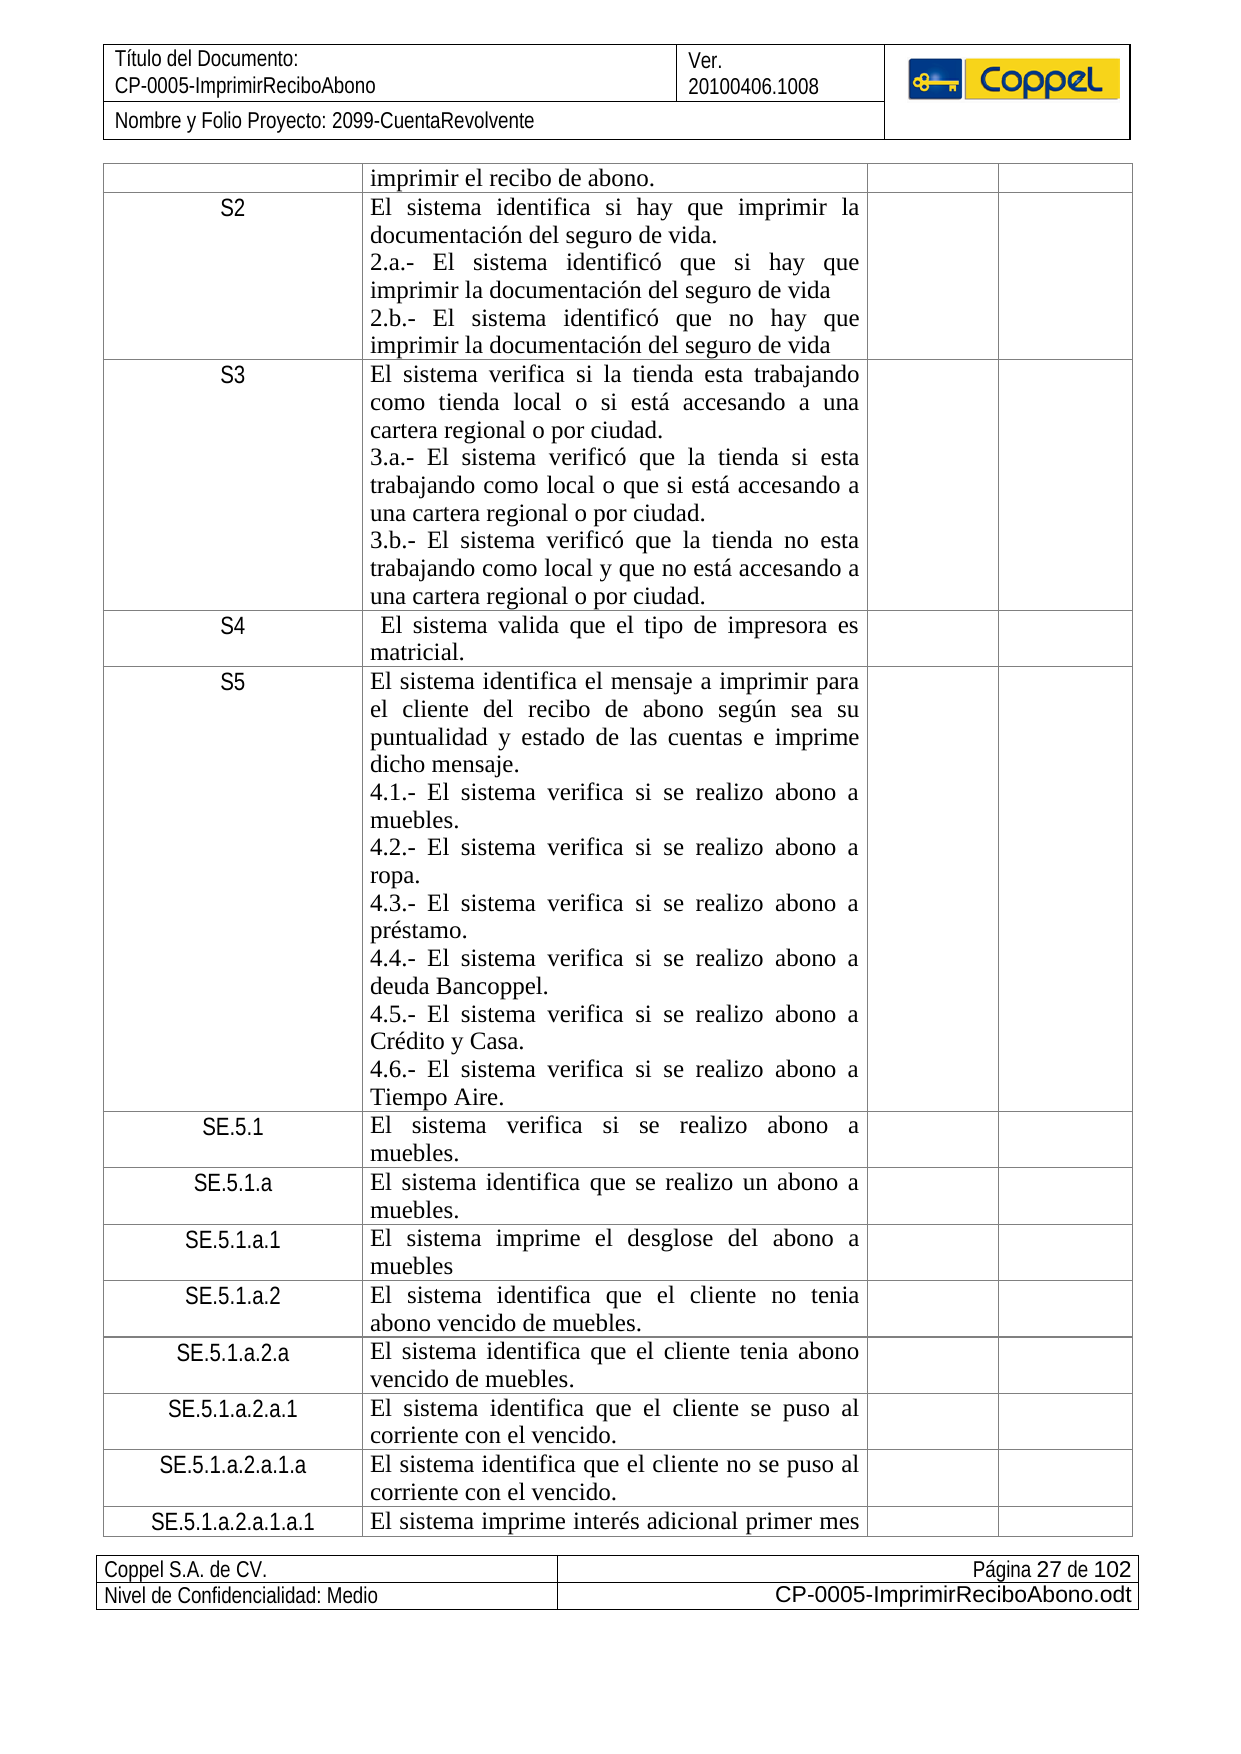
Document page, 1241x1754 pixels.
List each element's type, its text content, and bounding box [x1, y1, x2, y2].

table_cell SE.5.1.a.2 [104, 1281, 362, 1336]
table_cell El sistema valida que el tipo de impresora es matricial. [363, 611, 867, 666]
table_cell El sistema verifica si se realizo abono a muebles. [363, 1112, 867, 1167]
table_cell [868, 667, 998, 1111]
table_cell [868, 611, 998, 666]
table_cell imprimir el recibo de abono. [363, 164, 867, 192]
table_cell [868, 1394, 998, 1449]
table_cell SE.5.1.a.2.a.1 [104, 1394, 362, 1449]
table_cell [999, 667, 1132, 1111]
table_cell [999, 1281, 1132, 1336]
table_cell El sistema identifica que el cliente no tenia abono vencido de muebles. [363, 1281, 867, 1336]
table_cell [999, 360, 1132, 610]
table_cell SE.5.1.a.2.a.1.a [104, 1450, 362, 1506]
table_cell [999, 1450, 1132, 1506]
table_cell [868, 1281, 998, 1336]
table_cell [868, 193, 998, 359]
table_cell S5 [104, 667, 362, 1111]
table_cell SE.5.1.a.1 [104, 1225, 362, 1280]
table_cell [999, 611, 1132, 666]
table_cell [999, 193, 1132, 359]
table_cell El sistema imprime el desglose del abono a muebles [363, 1225, 867, 1280]
table_cell [999, 1168, 1132, 1223]
table_cell El sistema imprime interés adicional primer mes [363, 1507, 867, 1536]
table_cell [868, 1112, 998, 1167]
table_cell [868, 360, 998, 610]
table_cell [868, 1507, 998, 1536]
table_cell El sistema identifica que se realizo un abono a muebles. [363, 1168, 867, 1223]
table_cell El sistema identifica que el cliente se puso al corriente con el vencido. [363, 1394, 867, 1449]
table_cell [868, 164, 998, 192]
table_cell S2 [104, 193, 362, 359]
table_cell SE.5.1.a.2.a.1.a.1 [104, 1507, 362, 1536]
table_cell SE.5.1.a.2.a [104, 1338, 362, 1393]
table_cell [868, 1338, 998, 1393]
table_cell SE.5.1 [104, 1112, 362, 1167]
table_cell SE.5.1.a [104, 1168, 362, 1223]
table_cell [999, 164, 1132, 192]
table_cell El sistema identifica si hay que imprimir la documentación del seguro de vida. 2.a.- El sistema identificó que si hay que imprimir la documentación del seguro de vida 2.b.- El sistema identificó que no hay que imprimir la documentación del seguro de vida [363, 193, 867, 359]
table_cell [999, 1507, 1132, 1536]
table_cell [999, 1112, 1132, 1167]
table_cell El sistema identifica el mensaje a imprimir para el cliente del recibo de abono según sea su puntualidad y estado de las cuentas e imprime dicho mensaje. 4.1.- El sistema verifica si se realizo abono a muebles. 4.2.- El sistema verifica si se realizo abono a ropa. 4.3.- El sistema verifica si se realizo abono a préstamo. 4.4.- El sistema verifica si se realizo abono a deuda Bancoppel. 4.5.- El sistema verifica si se realizo abono a Crédito y Casa. 4.6.- El sistema verifica si se realizo abono a Tiempo Aire. [363, 667, 867, 1111]
table_cell El sistema identifica que el cliente no se puso al corriente con el vencido. [363, 1450, 867, 1506]
table_cell El sistema verifica si la tienda esta trabajando como tienda local o si está accesando a una cartera regional o por ciudad. 3.a.- El sistema verificó que la tienda si esta trabajando como local o que si está accesando a una cartera regional o por ciudad. 3.b.- El sistema verificó que la tienda no esta trabajando como local y que no está accesando a una cartera regional o por ciudad. [363, 360, 867, 610]
table_cell S3 [104, 360, 362, 610]
table_cell [999, 1338, 1132, 1393]
table_cell [868, 1225, 998, 1280]
table_cell [868, 1168, 998, 1223]
table_cell [999, 1394, 1132, 1449]
table_cell [999, 1225, 1132, 1280]
table_cell [104, 164, 362, 192]
table_cell [868, 1450, 998, 1506]
table_cell El sistema identifica que el cliente tenia abono vencido de muebles. [363, 1338, 867, 1393]
table_cell S4 [104, 611, 362, 666]
